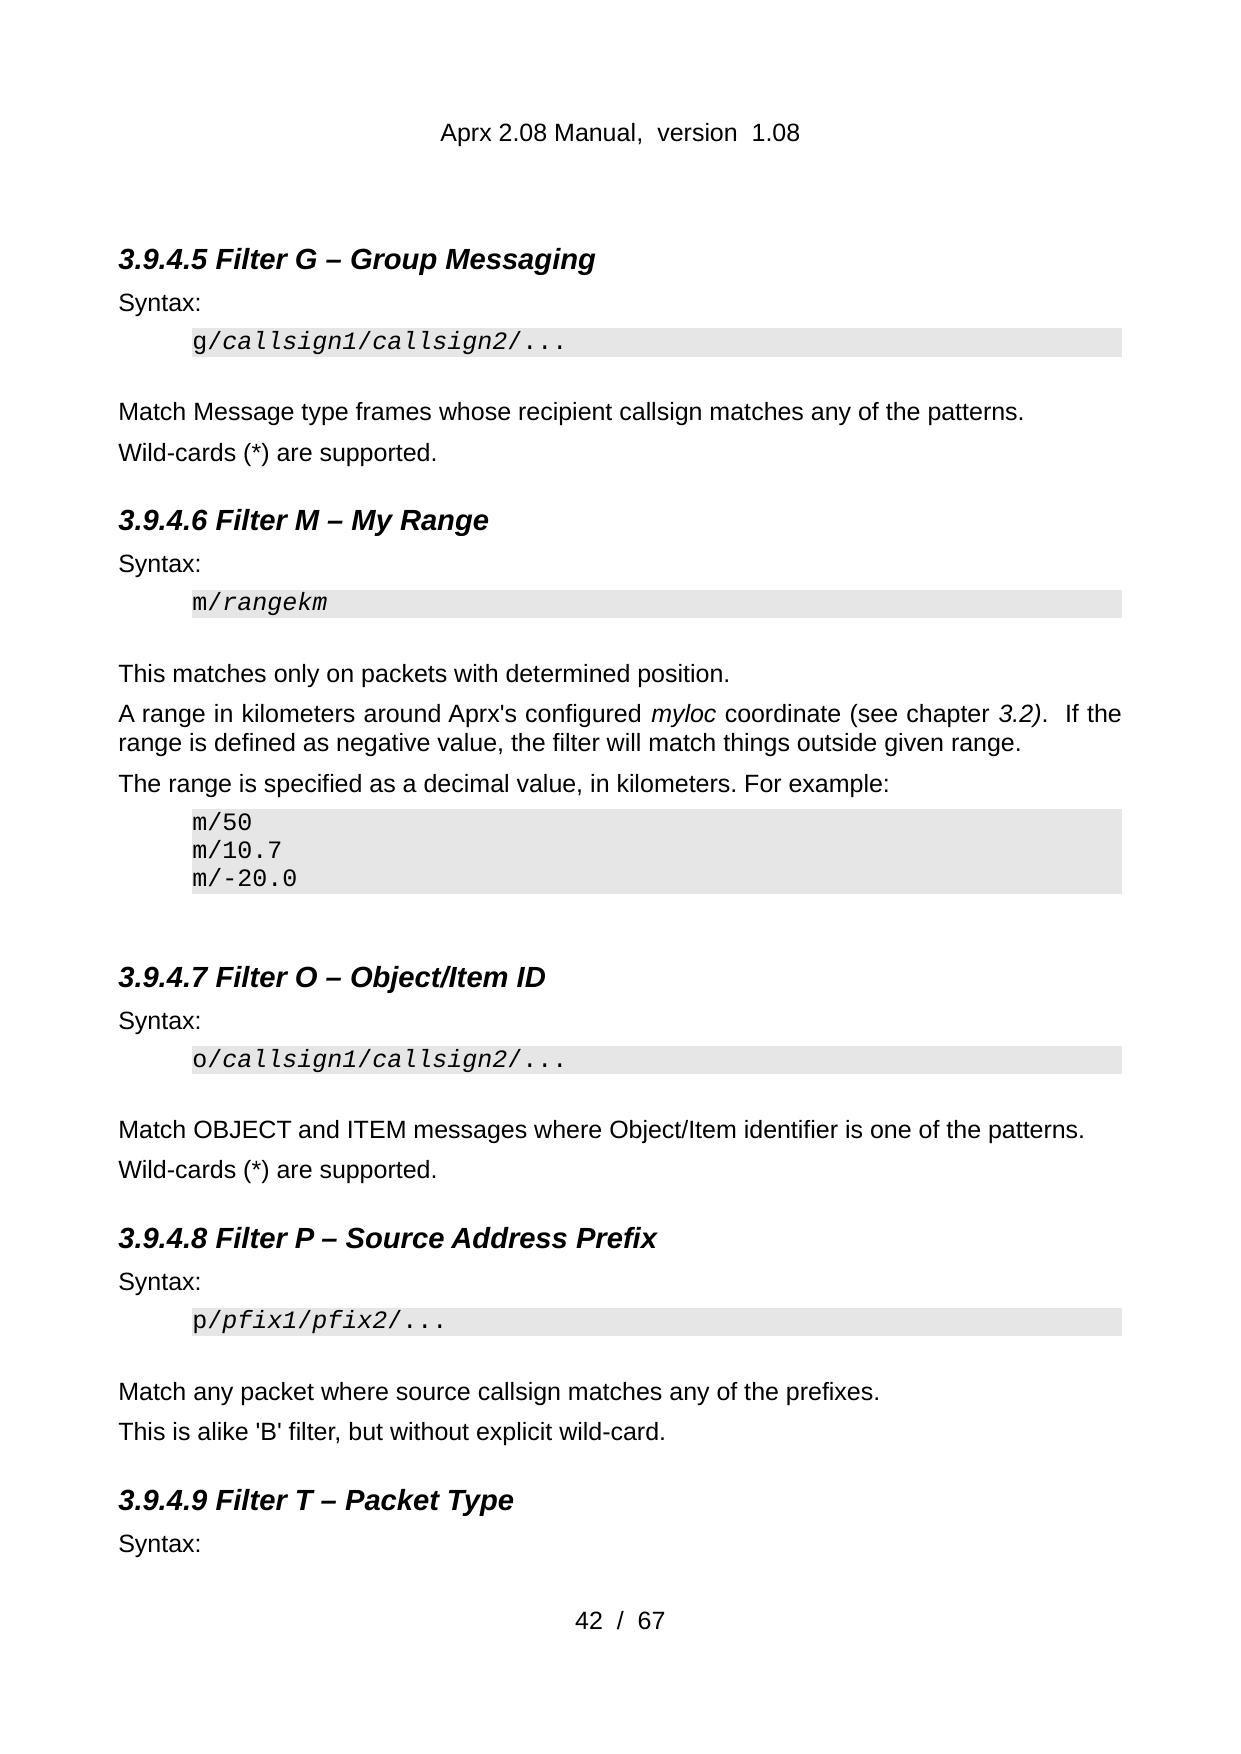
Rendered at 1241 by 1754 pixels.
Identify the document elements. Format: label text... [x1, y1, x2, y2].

text Match Message type frames whose recipient callsign matches any of the patterns. [118, 397, 1122, 426]
text The range is specified as a decimal value, in kilometers. For example: [118, 768, 1122, 797]
text Wild-cards (*) are supported. [118, 438, 1122, 467]
subtitle Filter P – Source Address Prefix [118, 1221, 1122, 1254]
text Match any packet where source callsign matches any of the prefixes. [118, 1376, 1122, 1405]
text Syntax: [118, 1267, 1122, 1296]
text Syntax: [118, 1528, 1122, 1557]
text m/10.7 [192, 837, 1122, 866]
text g/callsign1/callsign2/... [192, 328, 1122, 357]
subtitle Filter T – Packet Type [118, 1482, 1122, 1516]
text m/rangekm [192, 590, 1122, 618]
text Syntax: [118, 1006, 1122, 1034]
subtitle Filter M – My Range [118, 503, 1122, 537]
text This matches only on packets with determined position. [118, 659, 1122, 687]
text p/pfix1/pfix2/... [192, 1308, 1122, 1336]
text Syntax: [118, 549, 1122, 578]
subtitle Filter G – Group Messaging [118, 242, 1122, 275]
text Wild-cards (*) are supported. [118, 1156, 1122, 1184]
text A range in kilometers around Aprx's configured myloc coordinate (see chapter 3.2). If the range is defined as negative value, the filter will match things outside given range. [118, 699, 1122, 757]
subtitle Filter O – Object/Item ID [118, 959, 1122, 993]
text This is alike 'B' filter, but without explicit wild-card. [118, 1417, 1122, 1446]
text o/callsign1/callsign2/... [192, 1046, 1122, 1074]
text m/50 [192, 809, 1122, 837]
text m/-20.0 [192, 866, 1122, 894]
text Syntax: [118, 288, 1122, 317]
text Match OBJECT and ITEM messages where Object/Item identifier is one of the patterns. [118, 1115, 1122, 1144]
